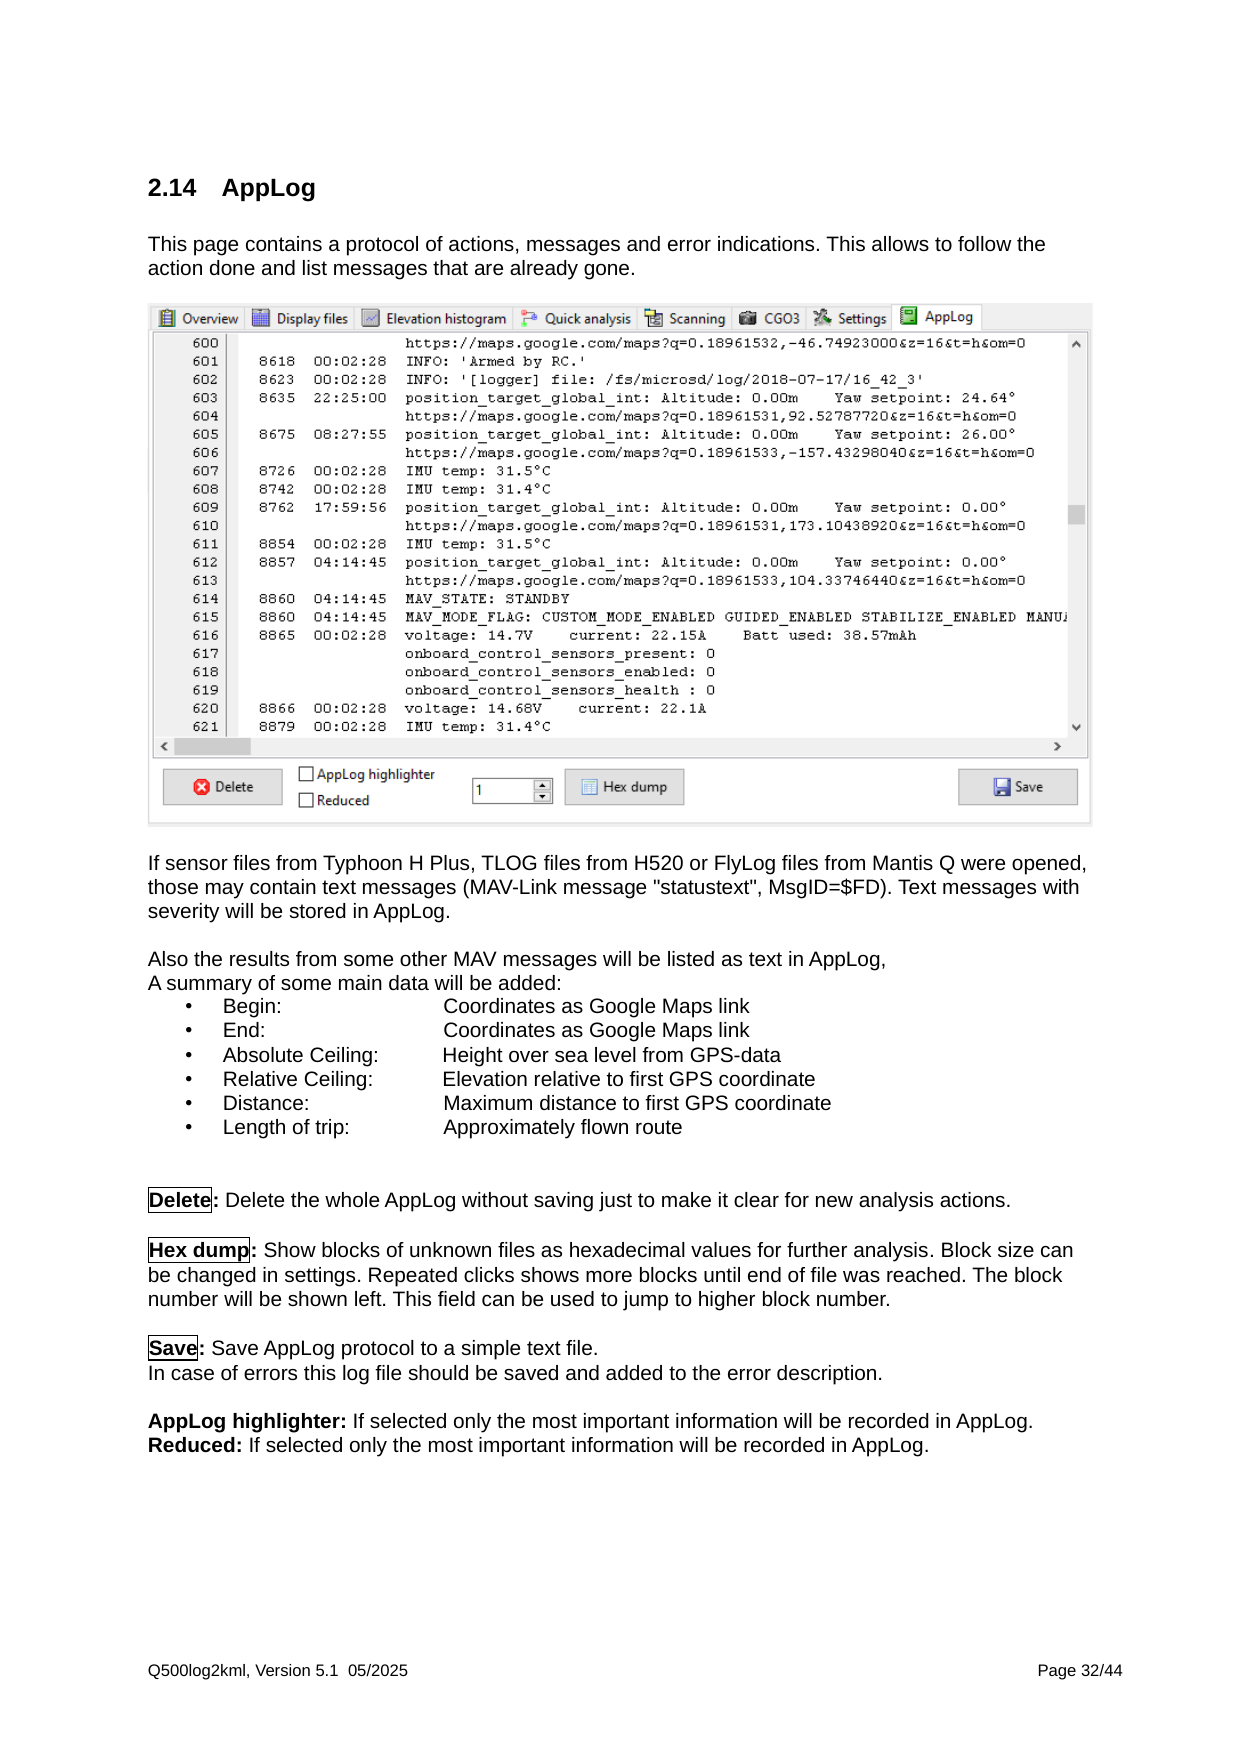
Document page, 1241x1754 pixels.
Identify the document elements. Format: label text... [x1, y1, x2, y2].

text Save: Save AppLog protocol to a simple text file. [198, 1334, 1093, 1361]
list Relative Ceiling: Elevation relative to first GPS coordinate [185, 1066, 1093, 1091]
text If sensor files from Typhoon H Plus, TLOG files from H520 or FlyLog files from Mantis Q were opened, those may contain text messages (MAV-Link message "statustext", MsgID=$FD). Text messages with severity will be stored in AppLog. [148, 851, 1093, 922]
text Delete: Delete the whole AppLog without saving just to make it clear for new analysis actions. [212, 1187, 1093, 1213]
text AppLog highlighter: If selected only the most important information will be recorded in AppLog. [148, 1408, 1093, 1432]
list Absolute Ceiling: Height over sea level from GPS-data [185, 1042, 1093, 1066]
text In case of errors this log file should be saved and added to the error description. [148, 1361, 1093, 1384]
text This page contains a protocol of actions, messages and error indications. This allows to follow the action done and list messages that are already gone. [148, 232, 1093, 279]
text A summary of some main data will be added: [148, 970, 1093, 994]
subtitle AppLog [148, 173, 1093, 201]
picture [147, 303, 1093, 827]
text Hex dump: Show blocks of unknown files as hexadecimal values for further analysis. Block size can be changed in settings. Repeated clicks shows more blocks until end of file was reached. The block number will be shown left. This field can be used to jump to higher block number. [148, 1237, 1093, 1311]
list Length of trip: Approximately flown route [185, 1114, 1093, 1139]
list Distance: Maximum distance to first GPS coordinate [185, 1091, 1093, 1114]
list End: Coordinates as Google Maps link [185, 1018, 1093, 1042]
text Save: Save AppLog protocol to a simple text file. [149, 1336, 197, 1359]
text Also the results from some other MAV messages will be listed as text in AppLog, [148, 946, 1093, 970]
text Reduced: If selected only the most important information will be recorded in AppLog. [148, 1432, 1093, 1456]
list Begin: Coordinates as Google Maps link [185, 994, 1093, 1018]
